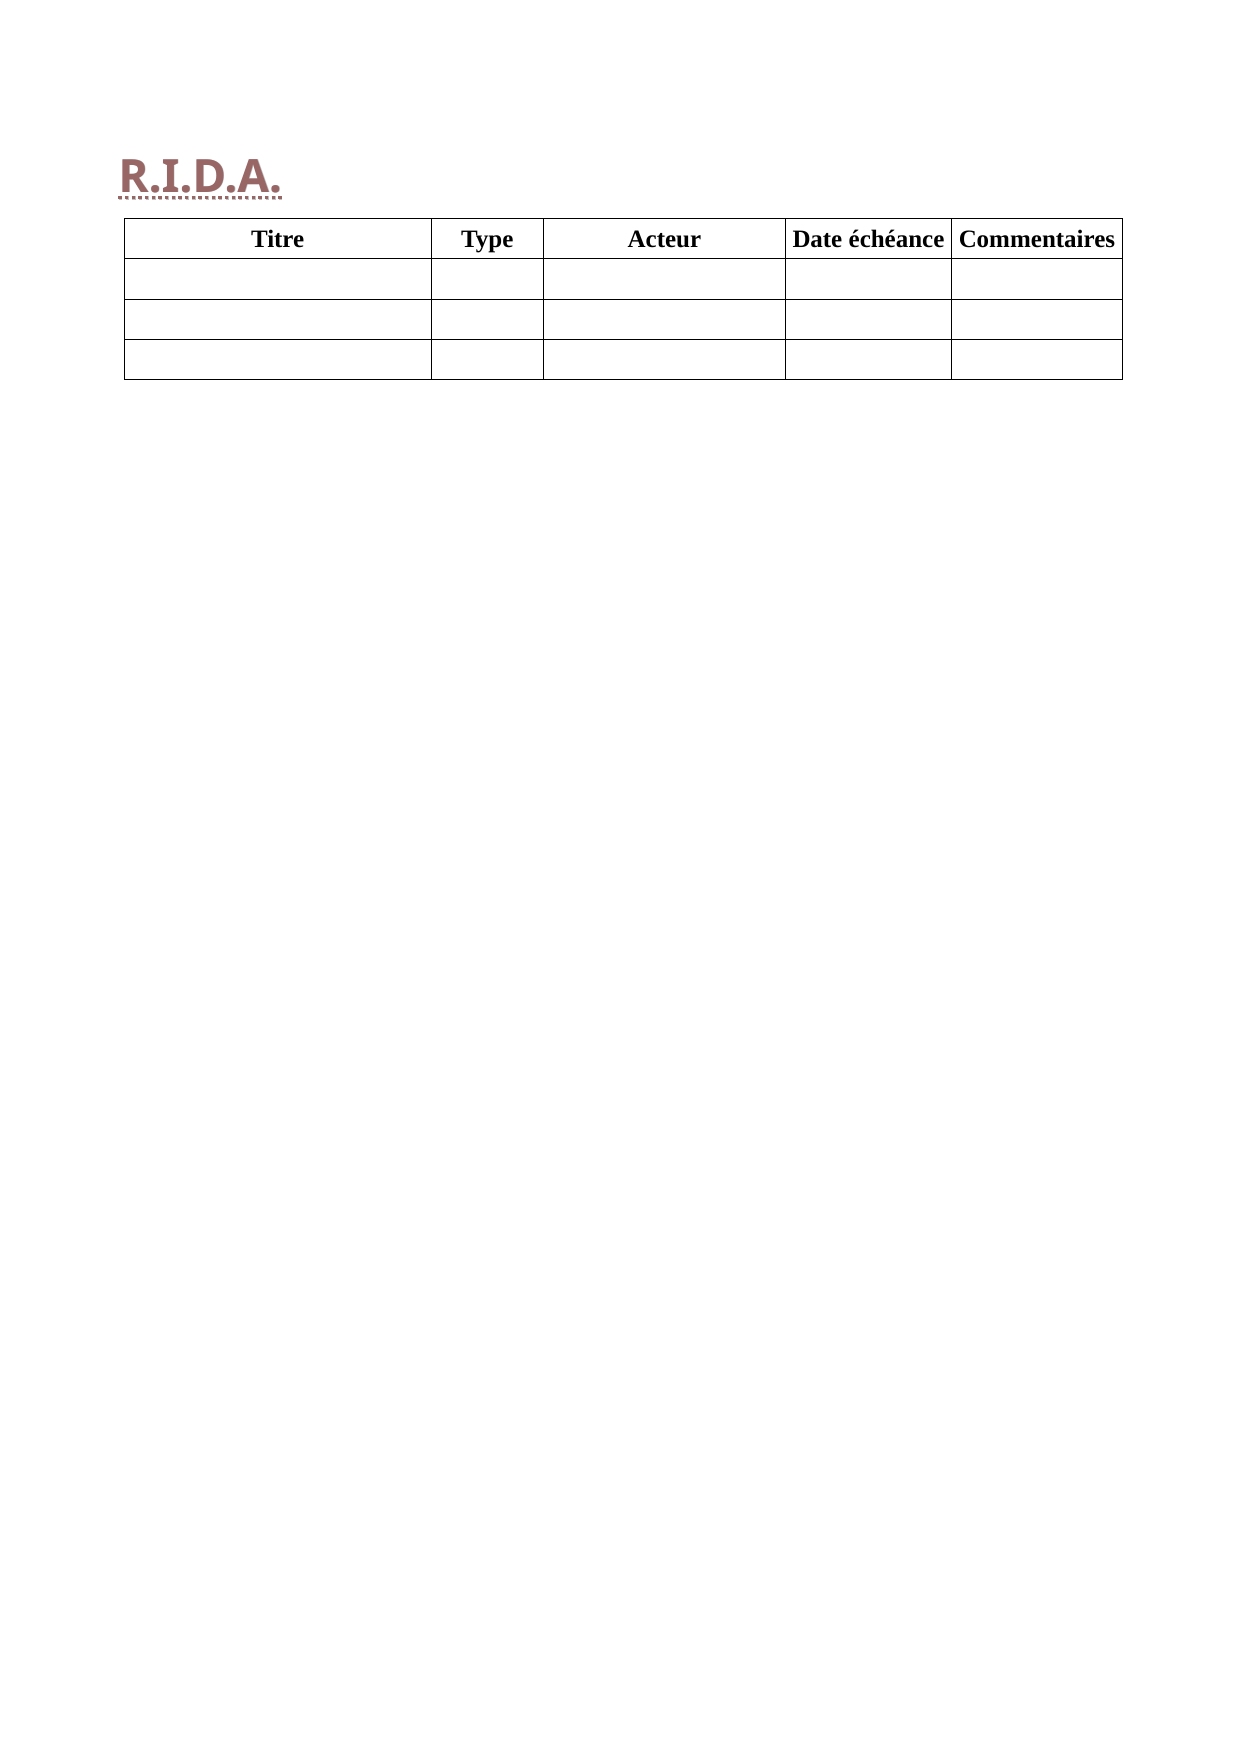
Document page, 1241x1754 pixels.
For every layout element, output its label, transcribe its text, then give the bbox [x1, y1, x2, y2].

table_cell [432, 340, 543, 379]
table_cell [786, 300, 951, 339]
table_cell [432, 259, 543, 299]
table_header Date échéance [786, 219, 951, 258]
table_cell [544, 340, 785, 379]
table_cell [786, 340, 951, 379]
table_cell [125, 259, 431, 299]
table_header Acteur [544, 219, 785, 258]
table_header Commentaires [952, 219, 1122, 258]
table_cell [786, 259, 951, 299]
table_cell [125, 300, 431, 339]
table_cell [952, 259, 1122, 299]
table_header Type [432, 219, 543, 258]
subtitle R.I.D.A. [118, 143, 1122, 206]
table_cell [544, 300, 785, 339]
table_cell [544, 259, 785, 299]
table_header Titre [125, 219, 431, 258]
table_cell [432, 300, 543, 339]
table_cell [952, 340, 1122, 379]
table_cell [952, 300, 1122, 339]
table_cell [125, 340, 431, 379]
